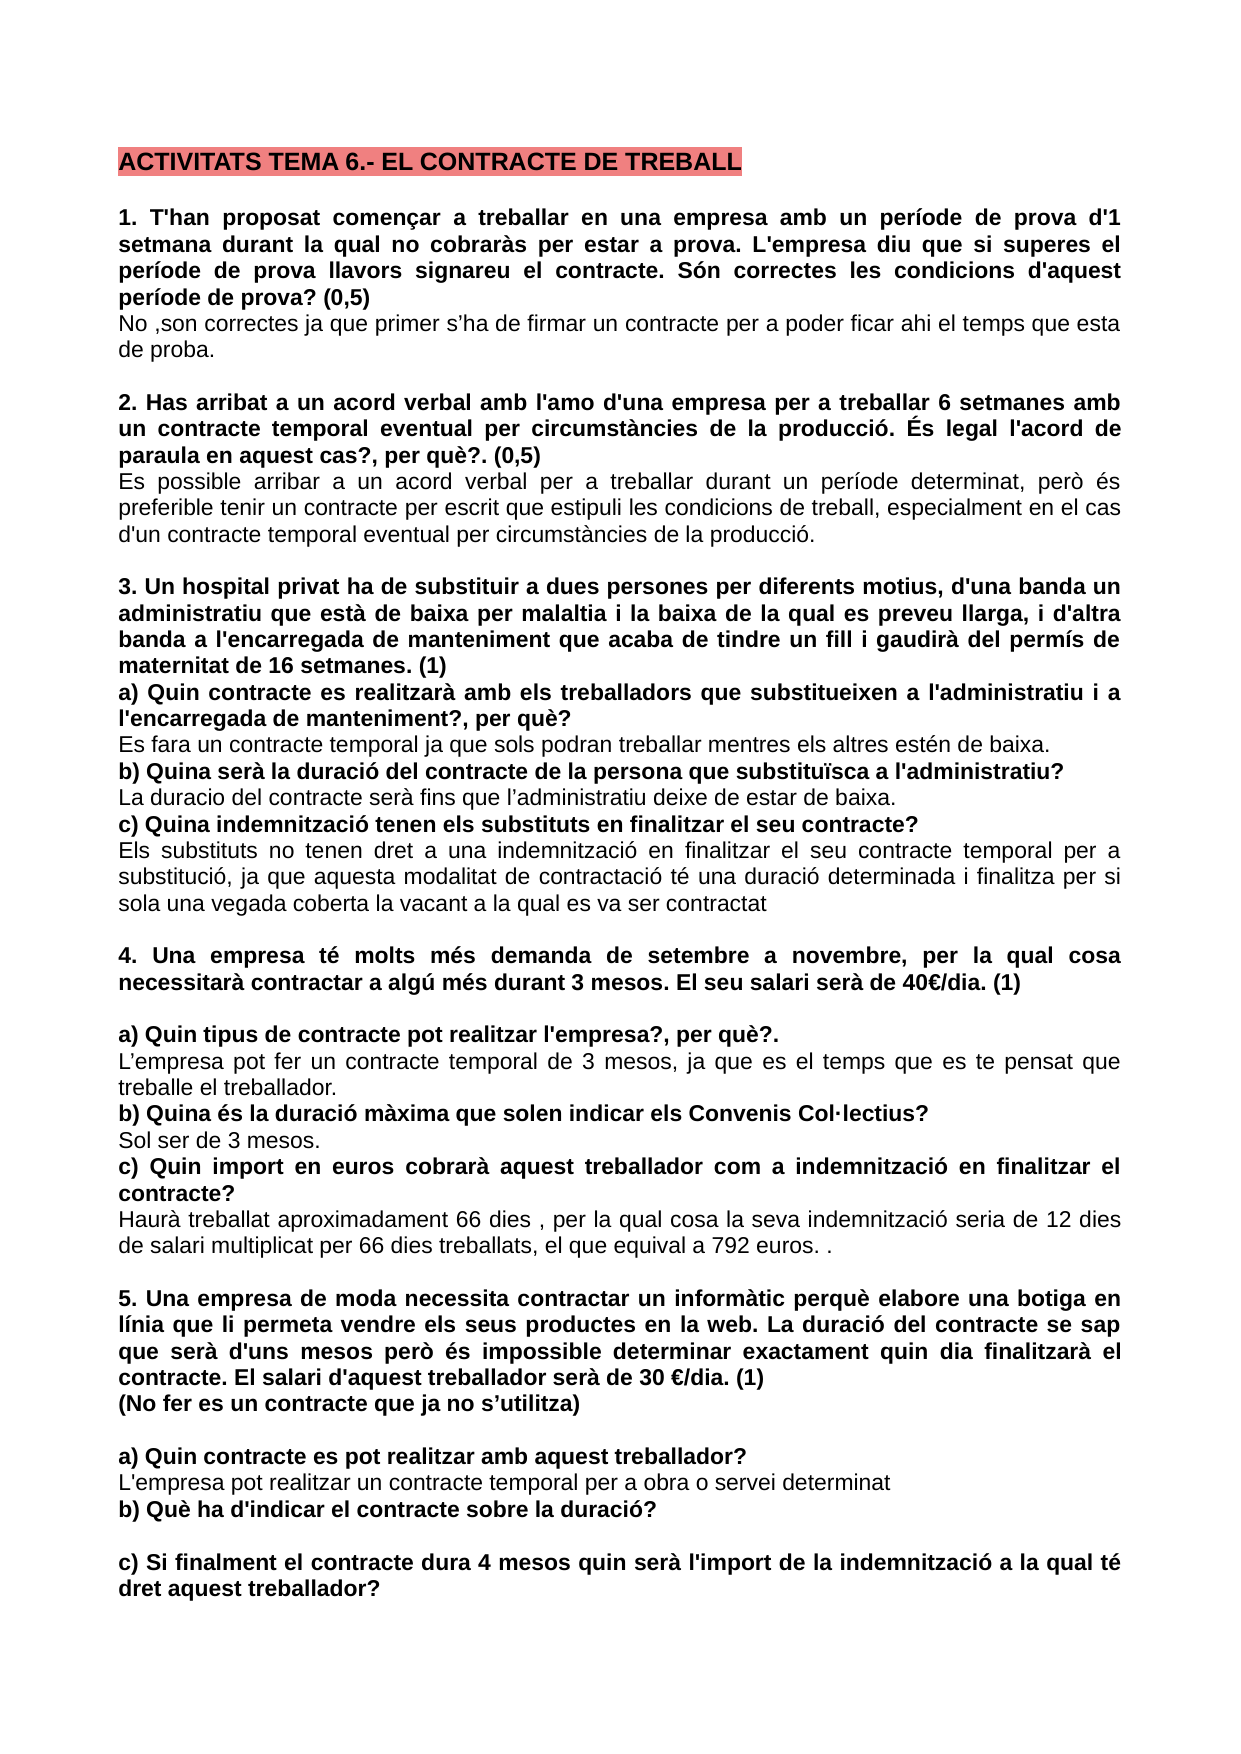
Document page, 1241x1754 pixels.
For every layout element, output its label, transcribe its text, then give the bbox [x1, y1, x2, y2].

text b) Quina serà la duració del contracte de la persona que substituïsca a l'administratiu? [118, 758, 1122, 784]
text 1. T'han proposat començar a treballar en una empresa amb un període de prova d'1 setmana durant la qual no cobraràs per estar a prova. L'empresa diu que si superes el període de prova llavors signareu el contracte. Són correctes les condicions d'aquest període de prova? (0,5) [118, 204, 1122, 310]
text L’empresa pot fer un contracte temporal de 3 mesos, ja que es el temps que es te pensat que treballe el treballador. [118, 1048, 1122, 1100]
text La duracio del contracte serà fins que l’administratiu deixe de estar de baixa. [118, 784, 1122, 811]
text b) Què ha d'indicar el contracte sobre la duració? [118, 1496, 1122, 1522]
text a) Quin contracte es realitzarà amb els treballadors que substitueixen a l'administratiu i a l'encarregada de manteniment?, per què? [118, 679, 1122, 731]
text Haurà treballat aproximadament 66 dies , per la qual cosa la seva indemnització seria de 12 dies de salari multiplicat per 66 dies treballats, el que equival a 792 euros. . [118, 1206, 1122, 1258]
text 2. Has arribat a un acord verbal amb l'amo d'una empresa per a treballar 6 setmanes amb un contracte temporal eventual per circumstàncies de la producció. És legal l'acord de paraula en aquest cas?, per què?. (0,5) [118, 389, 1122, 468]
text Sol ser de 3 mesos. [118, 1127, 1122, 1153]
text L'empresa pot realitzar un contracte temporal per a obra o servei determinat [118, 1469, 1122, 1496]
text Els substituts no tenen dret a una indemnització en finalitzar el seu contracte temporal per a substitució, ja que aquesta modalitat de contractació té una duració determinada i finalitza per si sola una vegada coberta la vacant a la qual es va ser contractat [118, 837, 1122, 916]
text (No fer es un contracte que ja no s’utilitza) [118, 1390, 1122, 1417]
text No ,son correctes ja que primer s’ha de firmar un contracte per a poder ficar ahi el temps que esta de proba. [118, 310, 1122, 362]
text c) Quin import en euros cobrarà aquest treballador com a indemnització en finalitzar el contracte? [118, 1153, 1122, 1206]
text Es possible arribar a un acord verbal per a treballar durant un període determinat, però és preferible tenir un contracte per escrit que estipuli les condicions de treball, especialment en el cas d'un contracte temporal eventual per circumstàncies de la producció. [118, 468, 1122, 547]
text ACTIVITATS TEMA 6.- EL CONTRACTE DE TREBALL [118, 147, 1122, 176]
text c) Si finalment el contracte dura 4 mesos quin serà l'import de la indemnització a la qual té dret aquest treballador? [118, 1548, 1122, 1601]
text a) Quin tipus de contracte pot realitzar l'empresa?, per què?. [118, 1021, 1122, 1048]
text 5. Una empresa de moda necessita contractar un informàtic perquè elabore una botiga en línia que li permeta vendre els seus productes en la web. La duració del contracte se sap que serà d'uns mesos però és impossible determinar exactament quin dia finalitzarà el contracte. El salari d'aquest treballador serà de 30 €/dia. (1) [118, 1285, 1122, 1390]
text b) Quina és la duració màxima que solen indicar els Convenis Col·lectius? [118, 1100, 1122, 1127]
text Es fara un contracte temporal ja que sols podran treballar mentres els altres estén de baixa. [118, 731, 1122, 758]
text 4. Una empresa té molts més demanda de setembre a novembre, per la qual cosa necessitarà contractar a algú més durant 3 mesos. El seu salari serà de 40€/dia. (1) [118, 942, 1122, 995]
text a) Quin contracte es pot realitzar amb aquest treballador? [118, 1443, 1122, 1469]
text c) Quina indemnització tenen els substituts en finalitzar el seu contracte? [118, 811, 1122, 837]
text 3. Un hospital privat ha de substituir a dues persones per diferents motius, d'una banda un administratiu que està de baixa per malaltia i la baixa de la qual es preveu llarga, i d'altra banda a l'encarregada de manteniment que acaba de tindre un fill i gaudirà del permís de maternitat de 16 setmanes. (1) [118, 573, 1122, 679]
